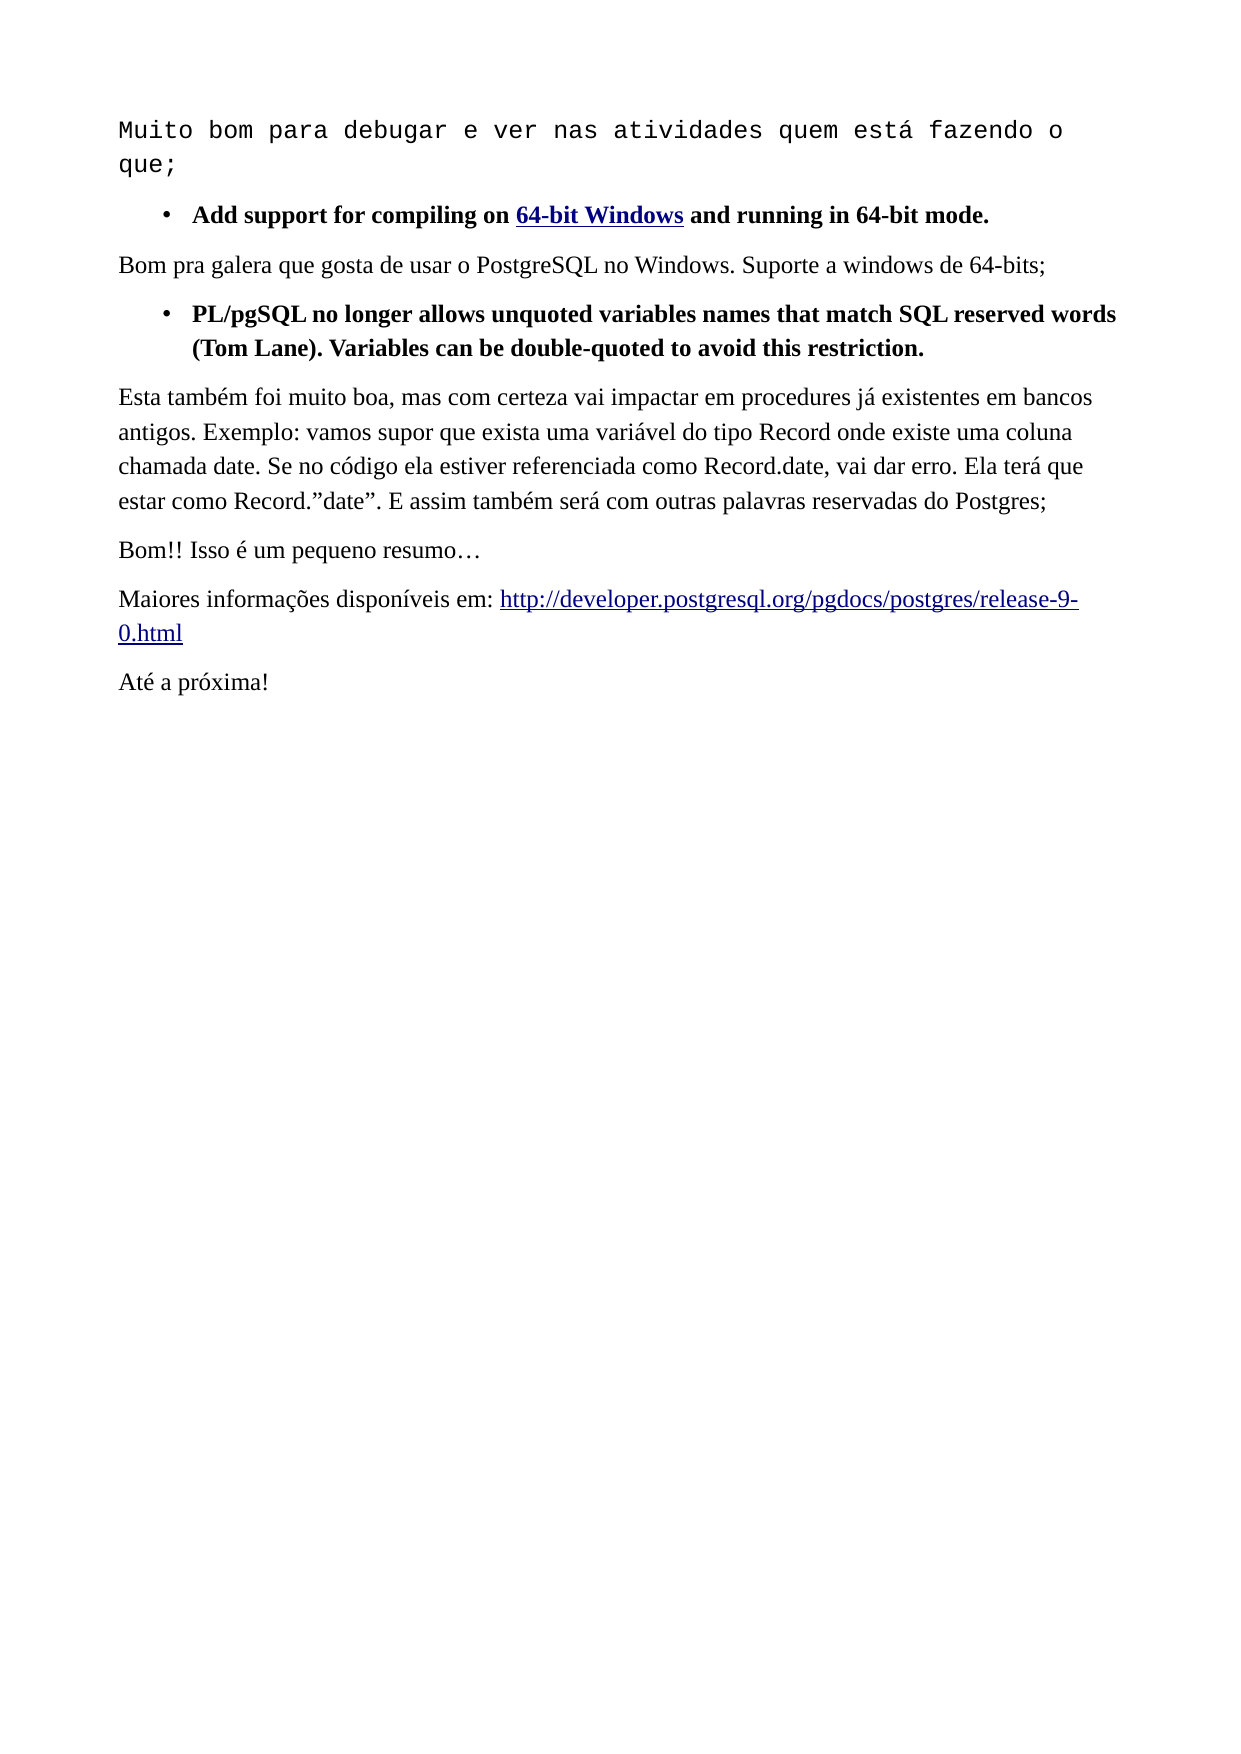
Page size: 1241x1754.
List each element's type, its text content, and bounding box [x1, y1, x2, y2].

text Esta também foi muito boa, mas com certeza vai impactar em procedures já existentes em bancos antigos. Exemplo: vamos supor que exista uma variável do tipo Record onde existe uma coluna chamada date. Se no código ela estiver referenciada como Record.date, vai dar erro. Ela terá que estar como Record.”date”. E assim também será com outras palavras reservadas do Postgres; [118, 382, 1122, 514]
list Add support for compiling on 64-bit Windows and running in 64-bit mode. [162, 201, 1122, 229]
text Bom pra galera que gosta de usar o PostgreSQL no Windows. Suporte a windows de 64-bits; [118, 250, 1122, 278]
list PL/pgSQL no longer allows unquoted variables names that match SQL reserved words (Tom Lane). Variables can be double-quoted to avoid this restriction. [162, 299, 1122, 362]
text Maiores informações disponíveis em: http://developer.postgresql.org/pgdocs/postgres/release-9-0.html [118, 584, 1122, 647]
text Bom!! Isso é um pequeno resumo… [118, 535, 1122, 563]
text Até a próxima! [118, 667, 1122, 696]
text Muito bom para debugar e ver nas atividades quem está fazendo o que; [118, 118, 1122, 180]
